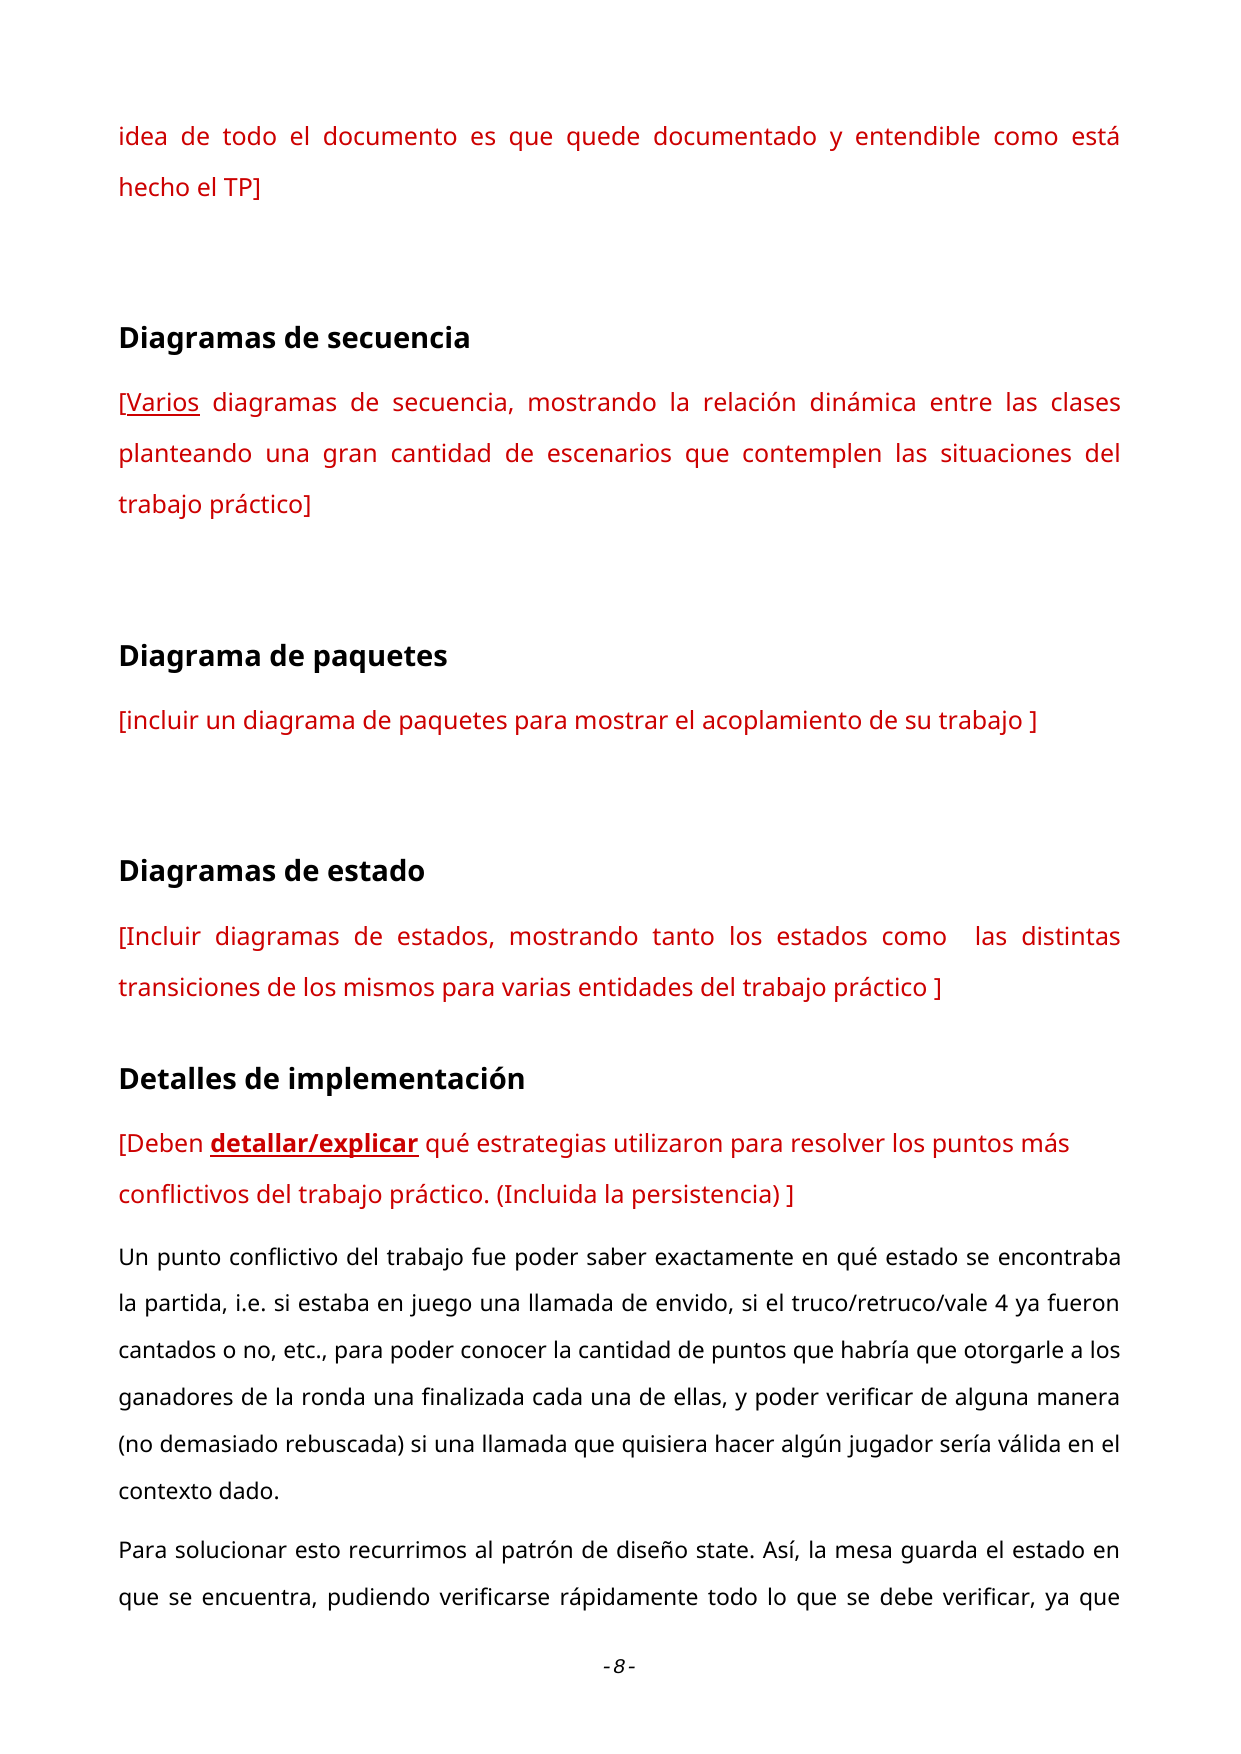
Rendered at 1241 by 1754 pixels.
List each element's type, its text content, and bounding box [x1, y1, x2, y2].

text [Incluir diagramas de estados, mostrando tanto los estados como las distintas transiciones de los mismos para varias entidades del trabajo práctico ] [118, 918, 1122, 1003]
text Un punto conflictivo del trabajo fue poder saber exactamente en qué estado se encontraba la partida, i.e. si estaba en juego una llamada de envido, si el truco/retruco/vale 4 ya fueron cantados o no, etc., para poder conocer la cantidad de puntos que habría que otorgarle a los ganadores de la ronda una finalizada cada una de ellas, y poder verificar de alguna manera (no demasiado rebuscada) si una llamada que quisiera hacer algún jugador sería válida en el contexto dado. [118, 1240, 1122, 1506]
text Para solucionar esto recurrimos al patrón de diseño state. Así, la mesa guarda el estado en que se encuentra, pudiendo verificarse rápidamente todo lo que se debe verificar, ya que [118, 1534, 1122, 1612]
subtitle Diagramas de estado [118, 851, 1122, 890]
subtitle Diagramas de secuencia [118, 317, 1122, 357]
text [incluir un diagrama de paquetes para mostrar el acoplamiento de su trabajo ] [118, 703, 1122, 737]
subtitle Detalles de implementación [118, 1058, 1122, 1098]
subtitle Diagrama de paquetes [118, 635, 1122, 674]
text idea de todo el documento es que quede documentado y entendible como está hecho el TP] [118, 118, 1122, 203]
text [Varios diagramas de secuencia, mostrando la relación dinámica entre las clases planteando una gran cantidad de escenarios que contemplen las situaciones del trabajo práctico] [118, 385, 1122, 521]
text [Deben detallar/explicar qué estrategias utilizaron para resolver los puntos más conflictivos del trabajo práctico. (Incluida la persistencia) ] [118, 1126, 1122, 1211]
